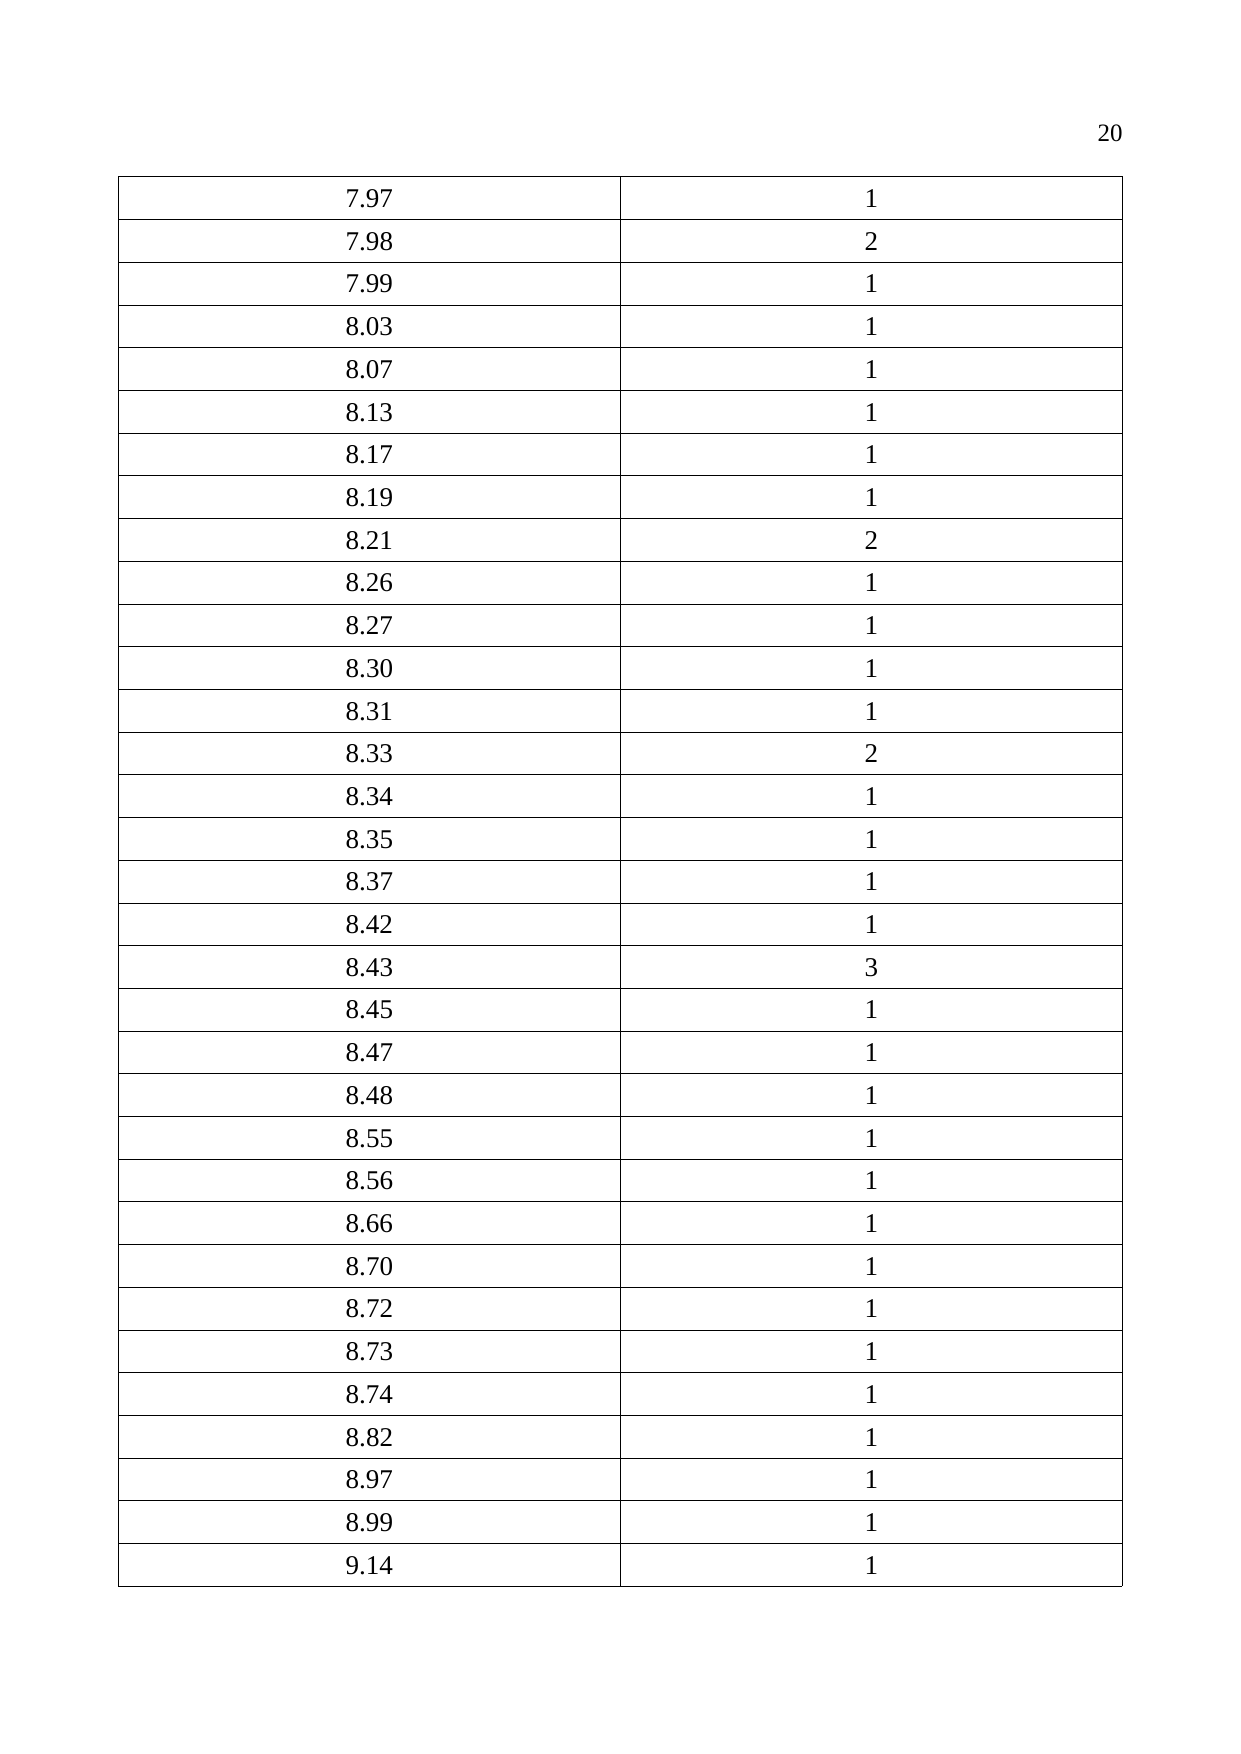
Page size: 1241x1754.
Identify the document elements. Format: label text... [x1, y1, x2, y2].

table_cell 1 [621, 818, 1122, 860]
table_cell 1 [621, 1202, 1122, 1244]
table_cell 8.72 [119, 1288, 620, 1329]
table_cell 8.13 [119, 391, 620, 433]
table_cell 8.31 [119, 690, 620, 732]
table_cell 8.17 [119, 434, 620, 475]
table_cell 1 [621, 263, 1122, 304]
table_cell 8.73 [119, 1331, 620, 1372]
table_cell 1 [621, 1245, 1122, 1287]
table_cell 8.70 [119, 1245, 620, 1287]
table_cell 1 [621, 1459, 1122, 1500]
table_cell 8.43 [119, 946, 620, 988]
table_cell 1 [621, 647, 1122, 689]
table_cell 8.30 [119, 647, 620, 689]
table_cell 8.42 [119, 904, 620, 945]
table_cell 8.82 [119, 1416, 620, 1458]
table_cell 8.47 [119, 1032, 620, 1073]
table_cell 8.07 [119, 348, 620, 390]
table_cell 1 [621, 605, 1122, 646]
table_cell 8.03 [119, 306, 620, 347]
table_cell 7.98 [119, 220, 620, 262]
table_cell 1 [621, 1074, 1122, 1116]
table_cell 8.48 [119, 1074, 620, 1116]
table_cell 8.26 [119, 562, 620, 603]
table_cell 8.33 [119, 733, 620, 774]
table_cell 1 [621, 1501, 1122, 1543]
table_cell 8.55 [119, 1117, 620, 1159]
table_cell 1 [621, 1544, 1122, 1586]
table_cell 8.66 [119, 1202, 620, 1244]
table_cell 2 [621, 733, 1122, 774]
table_cell 8.35 [119, 818, 620, 860]
table_cell 7.97 [119, 177, 620, 219]
table_cell 1 [621, 1416, 1122, 1458]
table_cell 2 [621, 519, 1122, 561]
table_cell 1 [621, 1160, 1122, 1201]
table_cell 1 [621, 1373, 1122, 1415]
table_cell 1 [621, 562, 1122, 603]
table_cell 1 [621, 1117, 1122, 1159]
table_cell 9.14 [119, 1544, 620, 1586]
table_cell 8.99 [119, 1501, 620, 1543]
table_cell 8.56 [119, 1160, 620, 1201]
table_cell 7.99 [119, 263, 620, 304]
table_cell 1 [621, 306, 1122, 347]
table_cell 8.45 [119, 989, 620, 1031]
table_cell 1 [621, 348, 1122, 390]
table_cell 8.74 [119, 1373, 620, 1415]
table_cell 1 [621, 989, 1122, 1031]
table_cell 8.34 [119, 775, 620, 817]
table_cell 8.37 [119, 861, 620, 902]
table_cell 2 [621, 220, 1122, 262]
table_cell 1 [621, 1331, 1122, 1372]
table_cell 8.21 [119, 519, 620, 561]
table_cell 1 [621, 690, 1122, 732]
table_cell 8.27 [119, 605, 620, 646]
table_cell 1 [621, 391, 1122, 433]
table_cell 8.97 [119, 1459, 620, 1500]
table_cell 1 [621, 775, 1122, 817]
table_cell 8.19 [119, 476, 620, 518]
table_cell 1 [621, 1032, 1122, 1073]
table_cell 1 [621, 861, 1122, 902]
table_cell 1 [621, 904, 1122, 945]
table_cell 3 [621, 946, 1122, 988]
table_cell 1 [621, 434, 1122, 475]
table_cell 1 [621, 177, 1122, 219]
table_cell 1 [621, 476, 1122, 518]
table_cell 1 [621, 1288, 1122, 1329]
